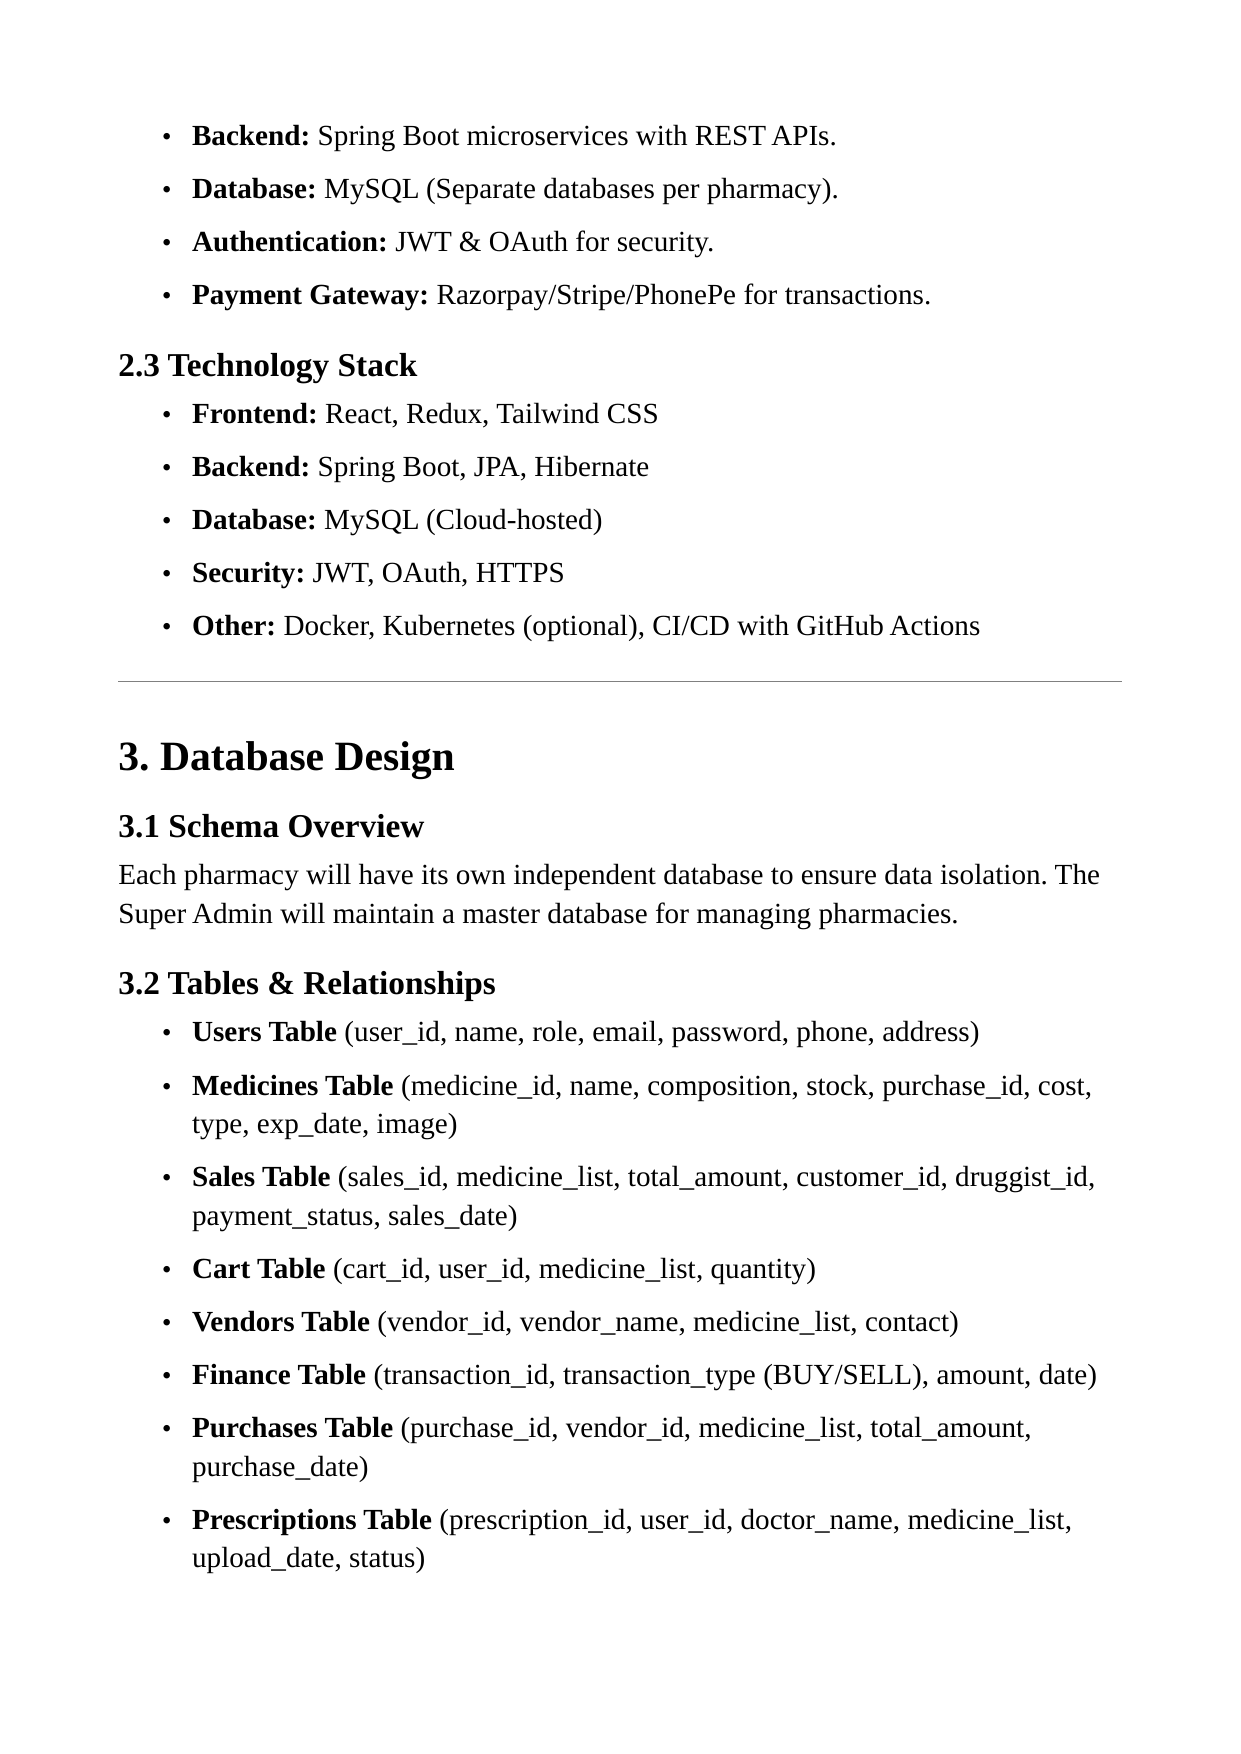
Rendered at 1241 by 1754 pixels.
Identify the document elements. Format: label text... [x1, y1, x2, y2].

list Cart Table (cart_id, user_id, medicine_list, quantity) [162, 1251, 1122, 1284]
list Database: MySQL (Separate databases per pharmacy). [162, 171, 1122, 205]
subtitle 3.1 Schema Overview [118, 807, 1122, 845]
list Vendors Table (vendor_id, vendor_name, medicine_list, contact) [162, 1304, 1122, 1338]
list Security: JWT, OAuth, HTTPS [162, 555, 1122, 589]
subtitle 2.3 Technology Stack [118, 345, 1122, 383]
list Backend: Spring Boot, JPA, Hibernate [162, 449, 1122, 483]
list Other: Docker, Kubernetes (optional), CI/CD with GitHub Actions [162, 608, 1122, 642]
list Finance Table (transaction_id, transaction_type (BUY/SELL), amount, date) [162, 1357, 1122, 1391]
list Frontend: React, Redux, Tailwind CSS [162, 396, 1122, 429]
list Users Table (user_id, name, role, email, password, phone, address) [162, 1014, 1122, 1048]
subtitle 3.2 Tables & Relationships [118, 964, 1122, 1002]
list Authentication: JWT & OAuth for security. [162, 224, 1122, 258]
list Sales Table (sales_id, medicine_list, total_amount, customer_id, druggist_id, payment_status, sales_date) [162, 1159, 1122, 1231]
subtitle 3. Database Design [118, 732, 1122, 779]
text Each pharmacy will have its own independent database to ensure data isolation. The Super Admin will maintain a master database for managing pharmacies. [118, 857, 1122, 929]
list Prescriptions Table (prescription_id, user_id, doctor_name, medicine_list, upload_date, status) [162, 1502, 1122, 1574]
list Backend: Spring Boot microservices with REST APIs. [162, 118, 1122, 152]
list Payment Gateway: Razorpay/Stripe/PhonePe for transactions. [162, 277, 1122, 311]
list Medicines Table (medicine_id, name, composition, stock, purchase_id, cost, type, exp_date, image) [162, 1068, 1122, 1140]
list Database: MySQL (Cloud-hosted) [162, 502, 1122, 536]
list Purchases Table (purchase_id, vendor_id, medicine_list, total_amount, purchase_date) [162, 1410, 1122, 1482]
